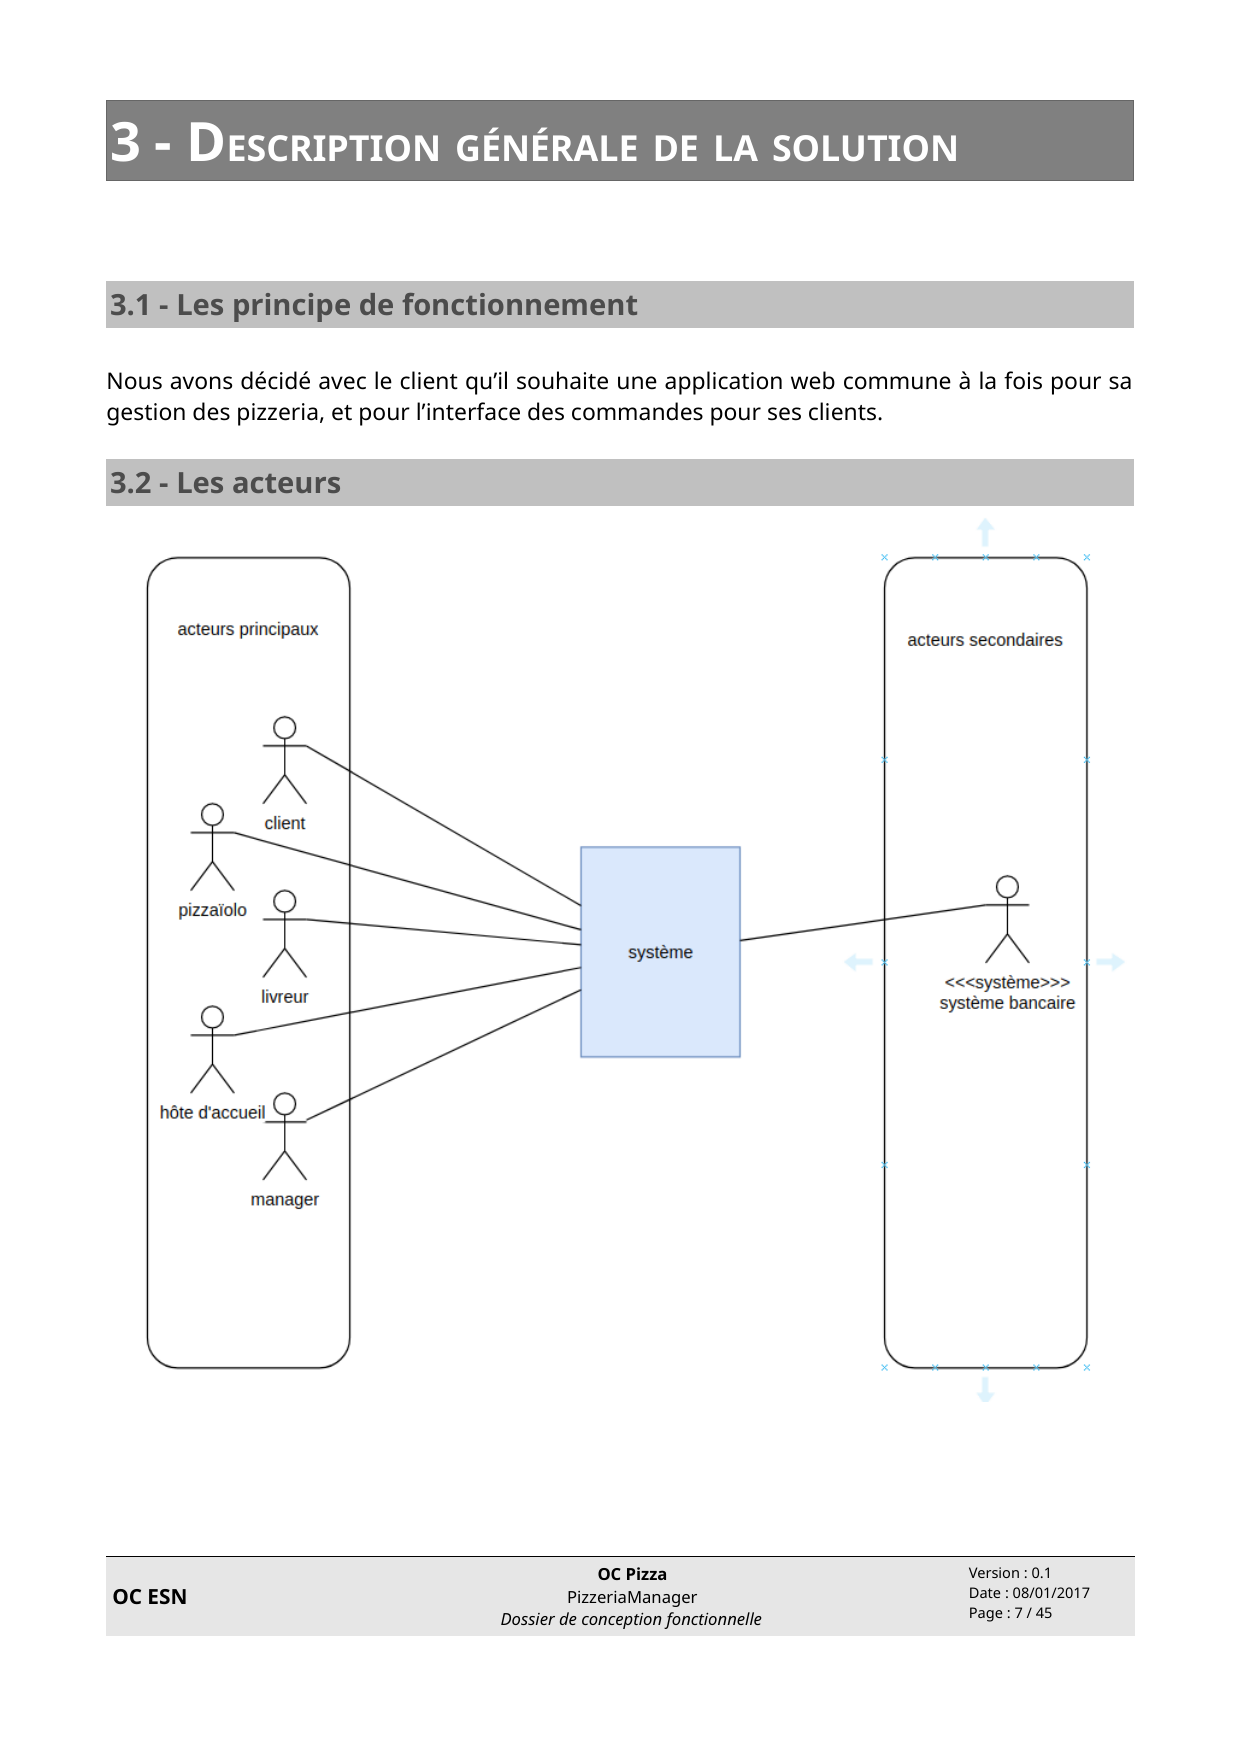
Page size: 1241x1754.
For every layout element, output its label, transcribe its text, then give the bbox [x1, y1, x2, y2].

picture [106, 517, 1131, 1402]
subtitle Description générale de la solution [107, 101, 1133, 180]
subtitle Les acteurs [107, 460, 1133, 505]
subtitle Les principe de fonctionnement [107, 282, 1133, 327]
text Nous avons décidé avec le client qu’il souhaite une application web commune à la fois pour sa gestion des pizzeria, et pour l’interface des commandes pour ses clients. [106, 365, 1134, 427]
